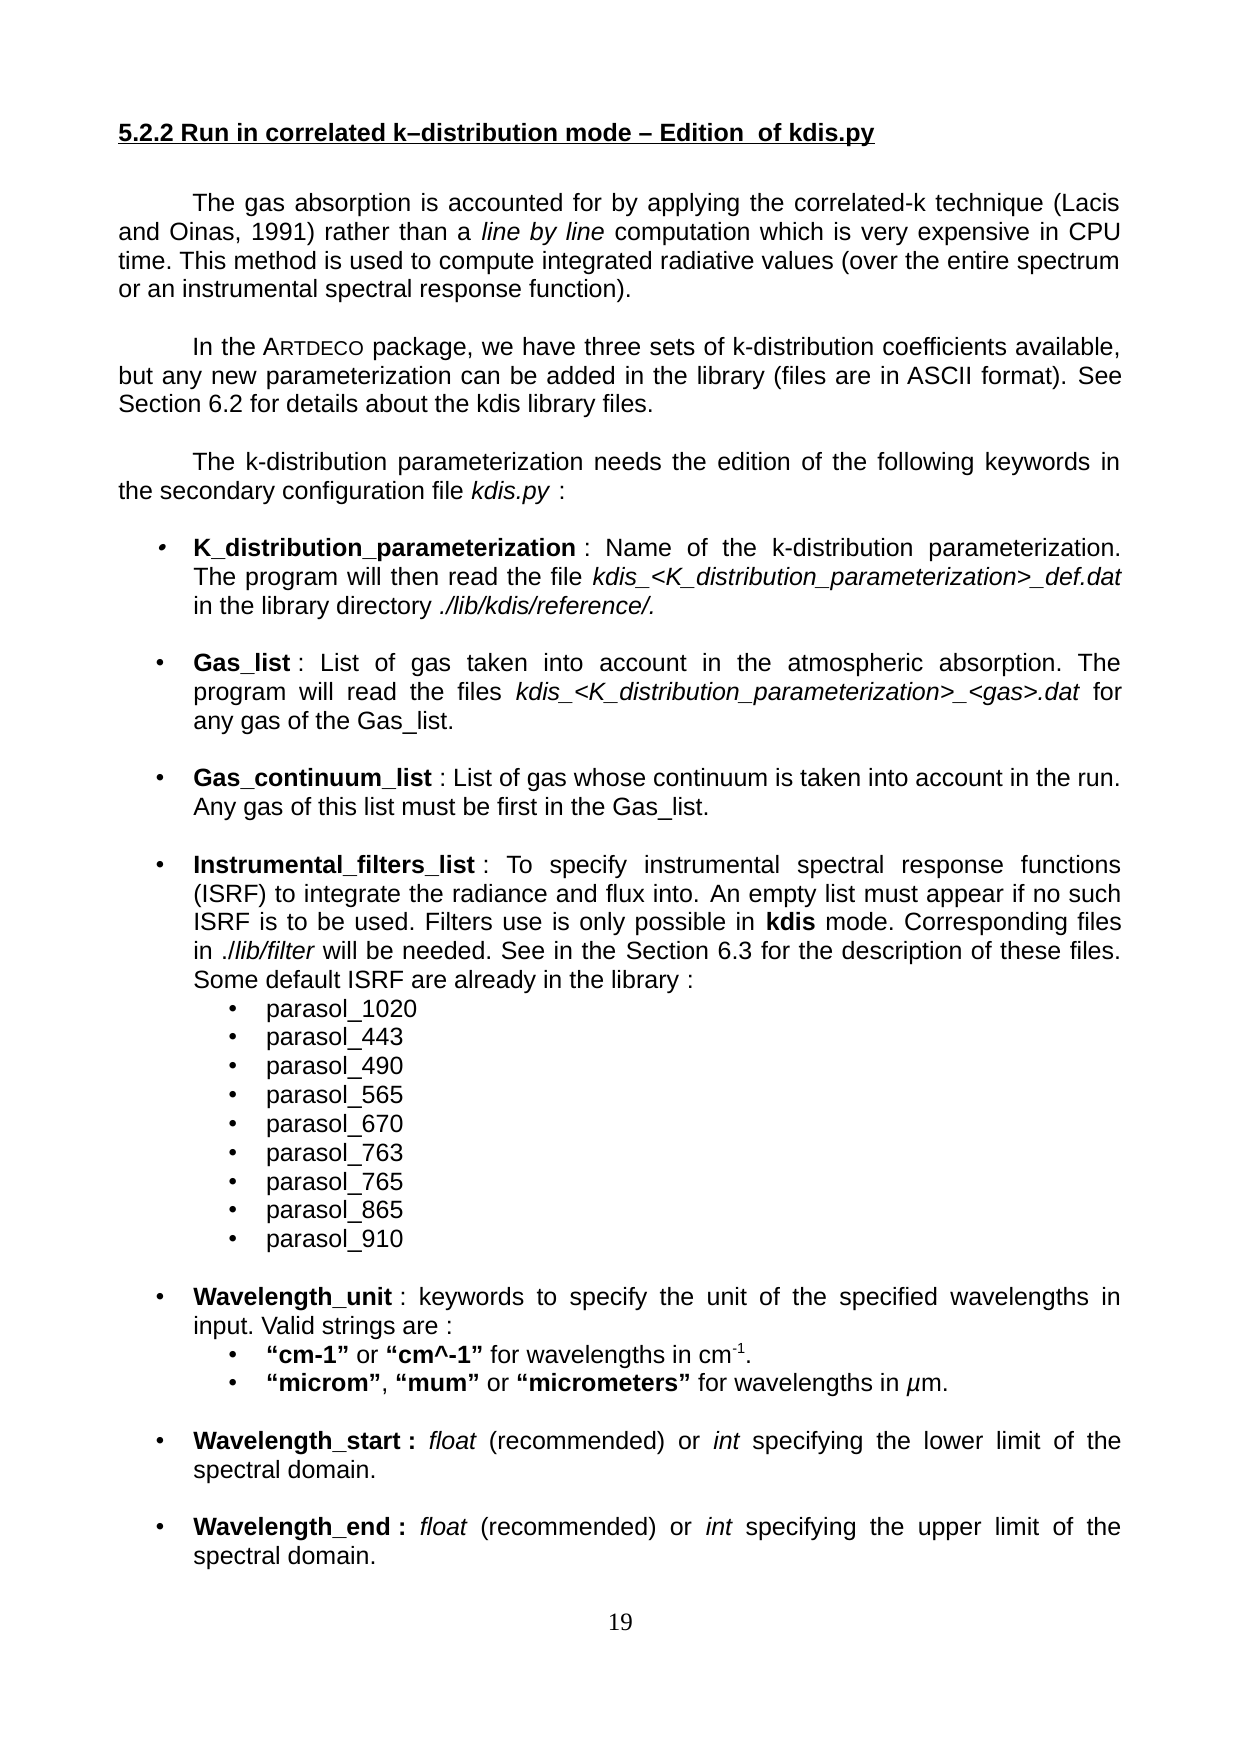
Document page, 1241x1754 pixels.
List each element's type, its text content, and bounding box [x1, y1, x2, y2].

list parasol_490 [228, 1051, 1122, 1080]
text The k-distribution parameterization needs the edition of the following keywords in the secondary configuration file kdis.py : [118, 447, 1122, 504]
list parasol_765 [228, 1167, 1122, 1196]
list parasol_443 [228, 1022, 1122, 1051]
text The gas absorption is accounted for by applying the correlated-k technique (Lacis and Oinas, 1991) rather than a line by line computation which is very expensive in CPU time. This method is used to compute integrated radiative values (over the entire spectrum or an instrumental spectral response function). [118, 188, 1122, 303]
list parasol_865 [228, 1196, 1122, 1224]
list Gas_continuum_list : List of gas whose continuum is taken into account in the run. Any gas of this list must be first in the Gas_list. [156, 763, 1122, 821]
subtitle 5.2.2 Run in correlated k–distribution mode – Edition of kdis.py [118, 118, 1122, 147]
list “cm-1” or “cm^-1” for wavelengths in cm-1. [228, 1339, 1122, 1368]
list parasol_910 [228, 1224, 1122, 1253]
text In the Artdeco package, we have three sets of k-distribution coefficients available, but any new parameterization can be added in the library (files are in ASCII format). See Section 6.2 for details about the kdis library files. [118, 332, 1122, 418]
list Instrumental_filters_list : To specify instrumental spectral response functions (ISRF) to integrate the radiance and flux into. An empty list must appear if no such ISRF is to be used. Filters use is only possible in kdis mode. Corresponding files in ./lib/filter will be needed. See in the Section 6.3 for the description of these files. Some default ISRF are already in the library : [156, 850, 1122, 993]
list K_distribution_parameterization : Name of the k-distribution parameterization. The program will then read the file kdis_<K_distribution_parameterization>_def.dat in the library directory ./lib/kdis/reference/. [156, 533, 1122, 619]
list Gas_list : List of gas taken into account in the atmospheric absorption. The program will read the files kdis_<K_distribution_parameterization>_<gas>.dat for any gas of the Gas_list. [156, 648, 1122, 734]
list Wavelength_end : float (recommended) or int specifying the upper limit of the spectral domain. [156, 1512, 1122, 1570]
list parasol_1020 [228, 993, 1122, 1022]
list parasol_565 [228, 1080, 1122, 1109]
list “microm”, “mum” or “micrometers” for wavelengths in µm. [228, 1368, 1122, 1397]
list parasol_670 [228, 1109, 1122, 1138]
list Wavelength_unit : keywords to specify the unit of the specified wavelengths in input. Valid strings are : [156, 1282, 1122, 1339]
list parasol_763 [228, 1138, 1122, 1167]
list Wavelength_start : float (recommended) or int specifying the lower limit of the spectral domain. [156, 1426, 1122, 1484]
